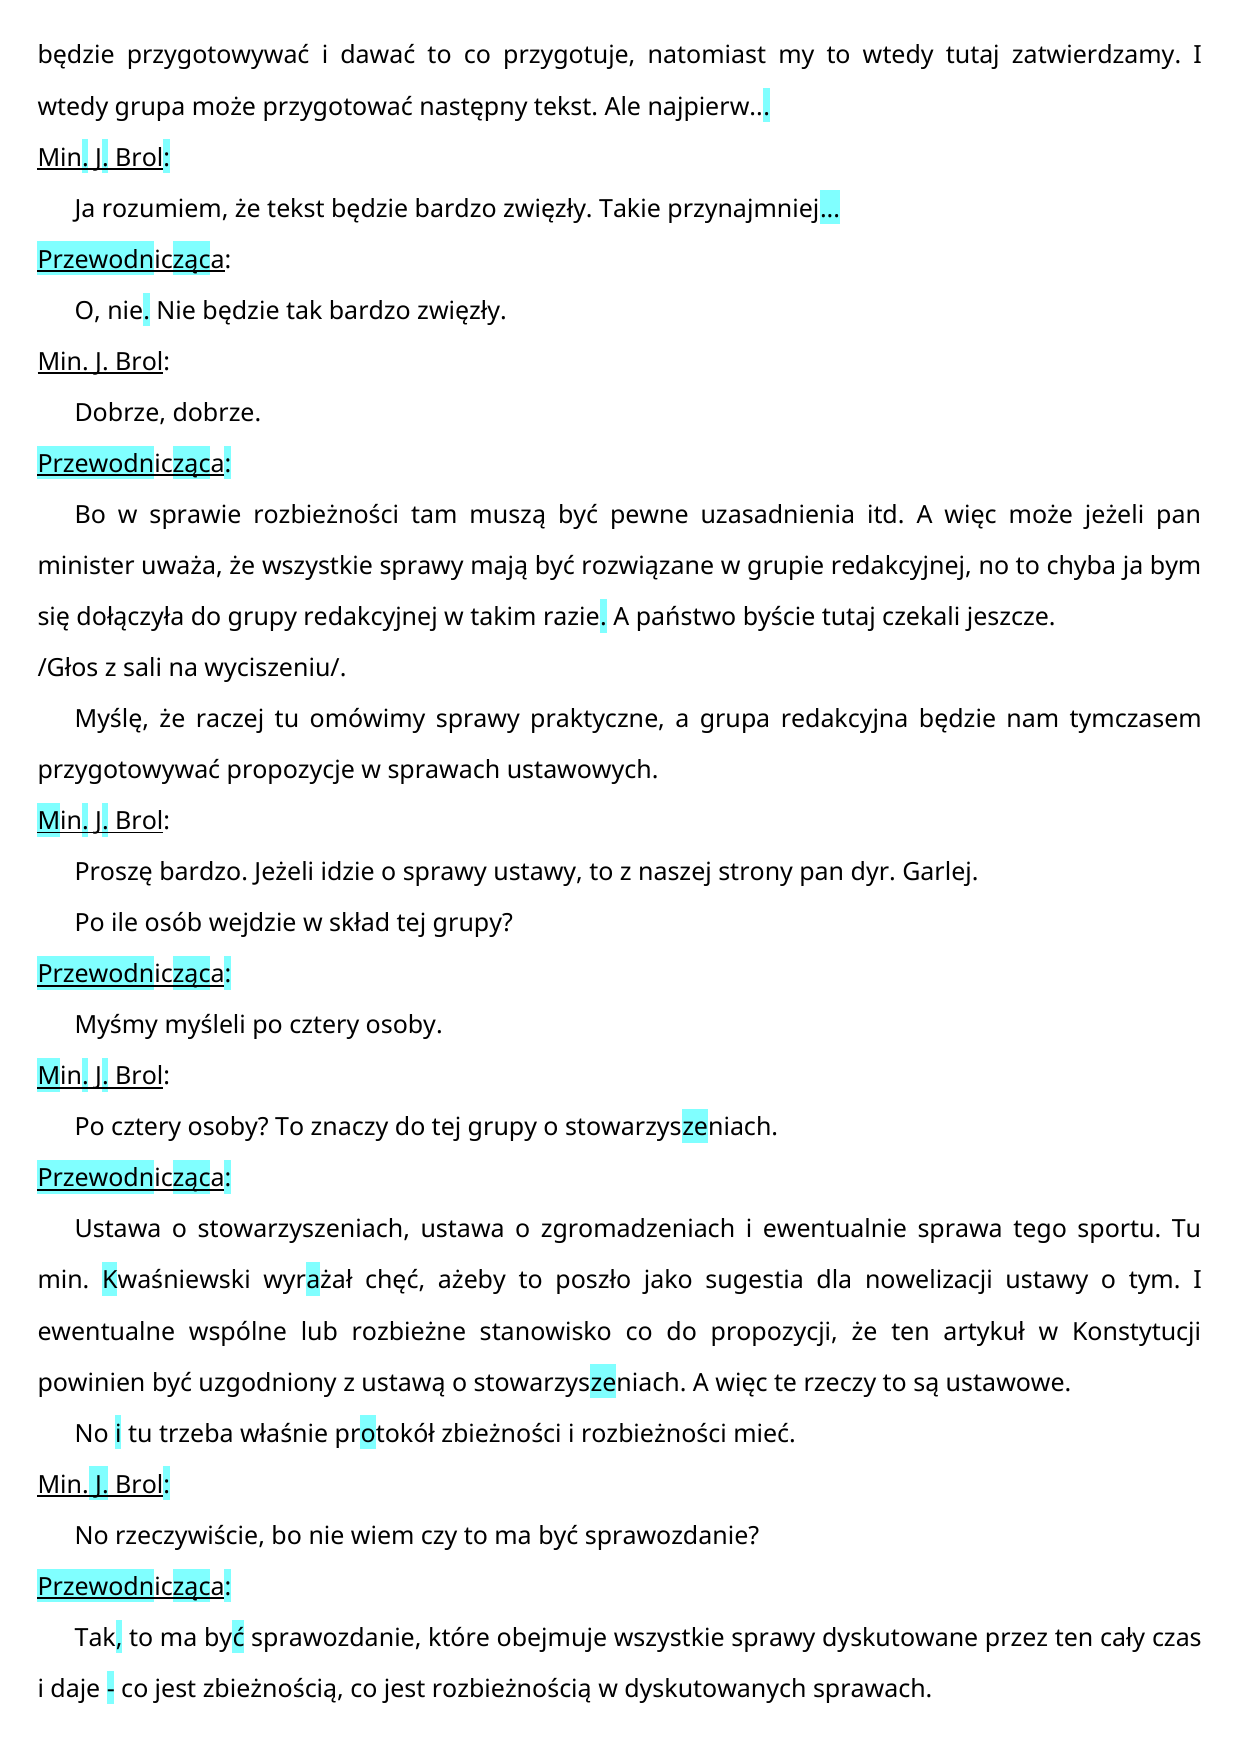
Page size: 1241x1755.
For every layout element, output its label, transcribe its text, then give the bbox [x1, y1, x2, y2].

text /Głos z sali na wyciszeniu/. [37, 650, 1203, 684]
text Po cztery osoby? To znaczy do tej grupy o stowarzyszeniach. [37, 1109, 1203, 1143]
subtitle Przewodnicząca: [37, 241, 1203, 275]
text Ja rozumiem, że tekst będzie bardzo zwięzły. Takie przynajmniej... [37, 190, 1203, 224]
text Min. J. Brol: [37, 1058, 1203, 1092]
text Przewodnicząca: [37, 1568, 1203, 1602]
text Myślę, że raczej tu omówimy sprawy praktyczne, a grupa redakcyjna będzie nam tymczasem przygotowywać propozycje w sprawach ustawowych. [37, 701, 1203, 786]
text Min. J. Brol: [37, 1466, 1203, 1500]
text Min. J. Brol: [37, 139, 1203, 173]
text No i tu trzeba właśnie protokół zbieżności i rozbieżności mieć. [37, 1415, 1203, 1449]
text Ustawa o stowarzyszeniach, ustawa o zgromadzeniach i ewentualnie sprawa tego sportu. Tu min. Kwaśniewski wyrażał chęć, ażeby to poszło jako sugestia dla nowelizacji ustawy o tym. I ewentualne wspólne lub rozbieżne stanowisko co do propozycji, że ten artykuł w Konstytucji powinien być uzgodniony z ustawą o stowarzyszeniach. A więc te rzeczy to są ustawowe. [37, 1211, 1203, 1398]
text Myśmy myśleli po cztery osoby. [37, 1007, 1203, 1041]
text Po ile osób wejdzie w skład tej grupy? [37, 905, 1203, 939]
text No rzeczywiście, bo nie wiem czy to ma być sprawozdanie? [37, 1517, 1203, 1551]
text Przewodnicząca: [37, 446, 1203, 479]
text Proszę bardzo. Jeżeli idzie o sprawy ustawy, to z naszej strony pan dyr. Garlej. [37, 854, 1203, 888]
text będzie przygotowywać i dawać to co przygotuje, natomiast my to wtedy tutaj zatwierdzamy. I wtedy grupa może przygotować następny tekst. Ale najpierw... [37, 37, 1203, 122]
text Min. J. Brol: [37, 803, 1203, 837]
text Dobrze, dobrze. [37, 394, 1203, 428]
text Tak, to ma być sprawozdanie, które obejmuje wszystkie sprawy dyskutowane przez ten cały czas i daje - co jest zbieżnością, co jest rozbieżnością w dyskutowanych sprawach. [37, 1619, 1203, 1704]
text Przewodnicząca: [37, 956, 1203, 990]
text Bo w sprawie rozbieżności tam muszą być pewne uzasadnienia itd. A więc może jeżeli pan minister uważa, że wszystkie sprawy mają być rozwiązane w grupie redakcyjnej, no to chyba ja bym się dołączyła do grupy redakcyjnej w takim razie. A państwo byście tutaj czekali jeszcze. [37, 497, 1203, 633]
text O, nie. Nie będzie tak bardzo zwięzły. [37, 292, 1203, 326]
text Przewodnicząca: [37, 1160, 1203, 1194]
text Min. J. Brol: [37, 343, 1203, 377]
